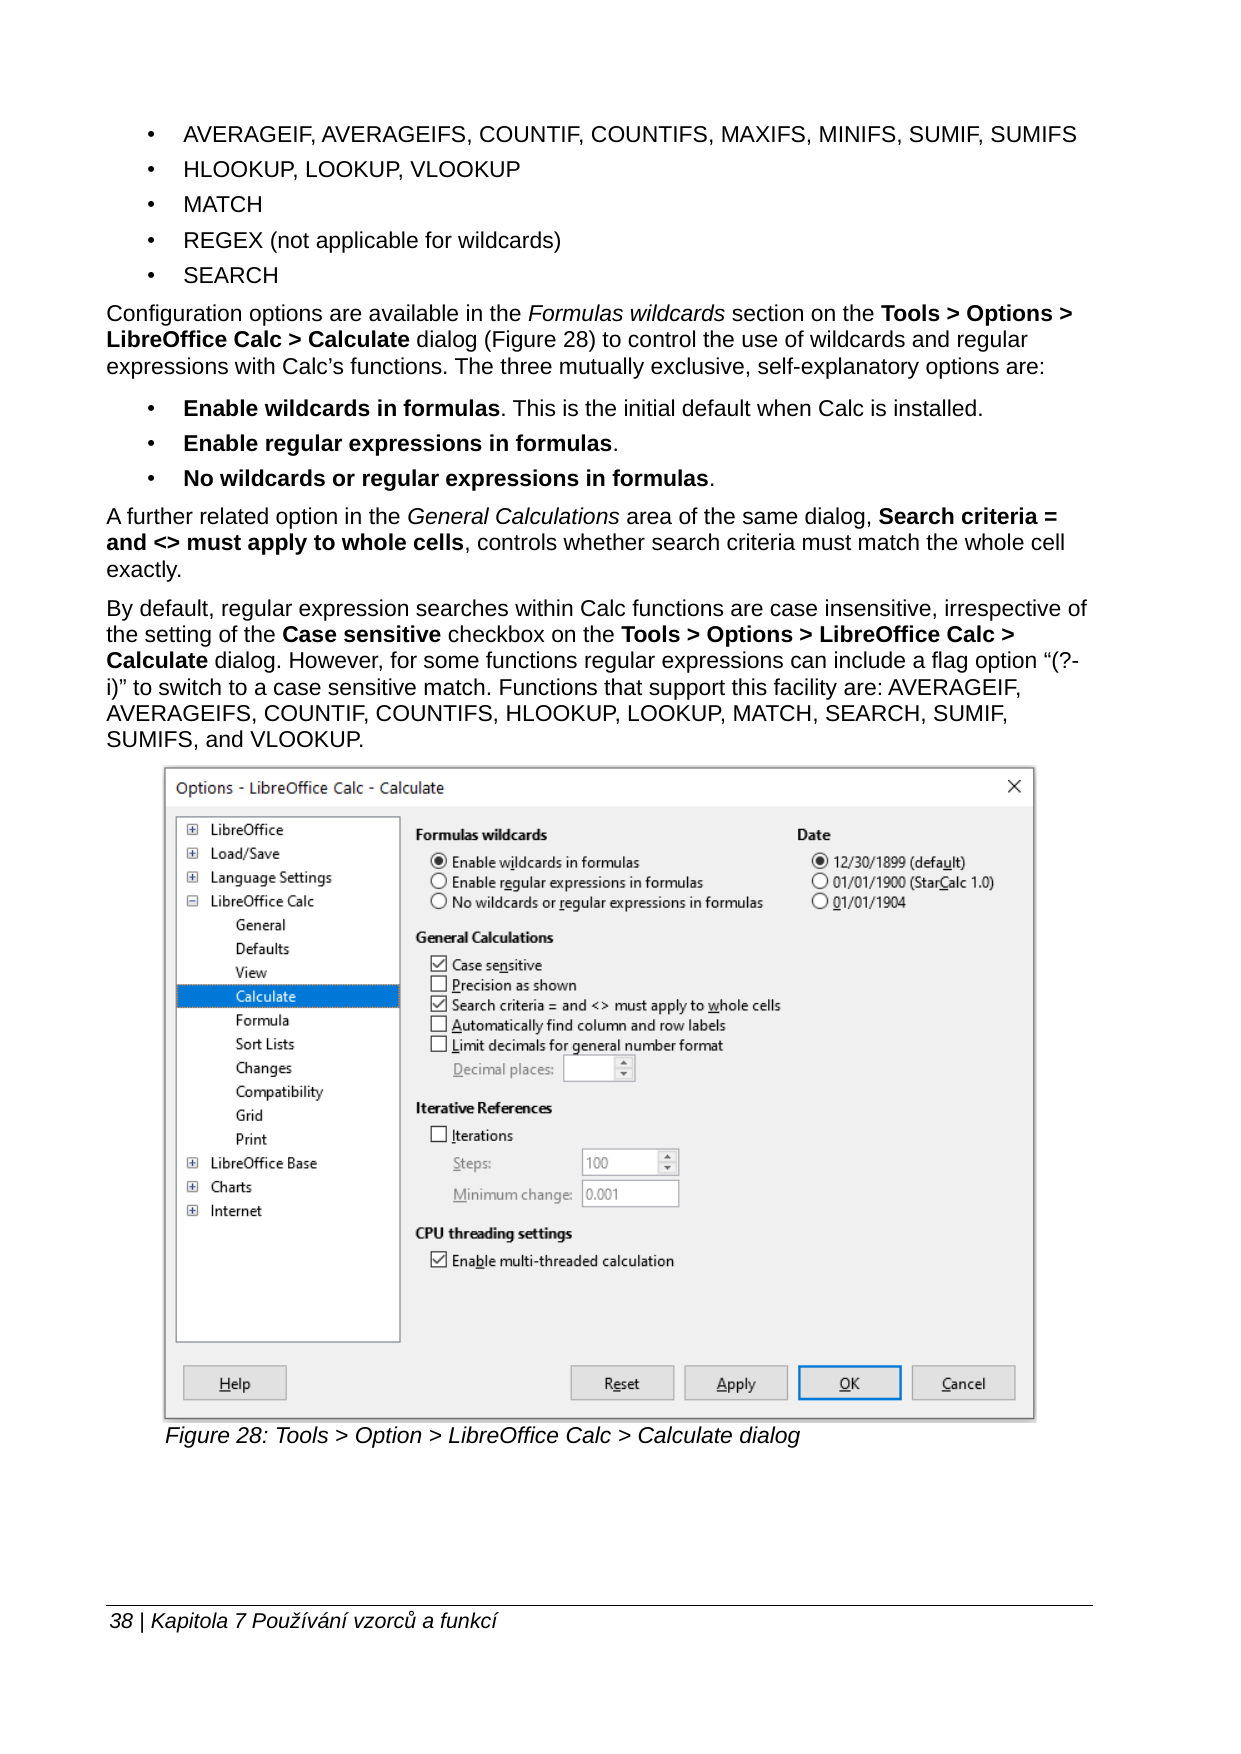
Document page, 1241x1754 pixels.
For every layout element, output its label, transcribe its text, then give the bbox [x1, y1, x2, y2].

list MATCH [144, 188, 1093, 218]
list REGEX (not applicable for wildcards) [144, 224, 1093, 253]
list Enable regular expressions in formulas. [144, 427, 1093, 456]
list SEARCH [144, 259, 1093, 291]
list HLOOKUP, LOOKUP, VLOOKUP [144, 153, 1093, 183]
list AVERAGEIF, AVERAGEIFS, COUNTIF, COUNTIFS, MAXIFS, MINIFS, SUMIF, SUMIFS [144, 118, 1093, 147]
list Enable wildcards in formulas. This is the initial default when Calc is installed. [144, 392, 1093, 421]
list No wildcards or regular expressions in formulas. [144, 462, 1093, 494]
text Figure 28: Tools > Option > LibreOffice Calc > Calculate dialog [165, 1423, 1034, 1448]
text Configuration options are available in the Formulas wildcards section on the Tools > Options > LibreOffice Calc > Calculate dialog (Figure 28) to control the use of wildcards and regular expressions with Calc’s functions. The three mutually exclusive, self-explanatory options are: [106, 300, 1093, 379]
picture [162, 765, 1037, 1423]
text By default, regular expression searches within Calc functions are case insensitive, irrespective of the setting of the Case sensitive checkbox on the Tools > Options > LibreOffice Calc > Calculate dialog. However, for some functions regular expressions can include a flag option “(?-i)” to switch to a case sensitive match. Functions that support this facility are: AVERAGEIF, AVERAGEIFS, COUNTIF, COUNTIFS, HLOOKUP, LOOKUP, MATCH, SEARCH, SUMIF, SUMIFS, and VLOOKUP. [106, 594, 1093, 753]
text A further related option in the General Calculations area of the same dialog, Search criteria = and <> must apply to whole cells, controls whether search criteria must match the whole cell exactly. [106, 503, 1093, 582]
